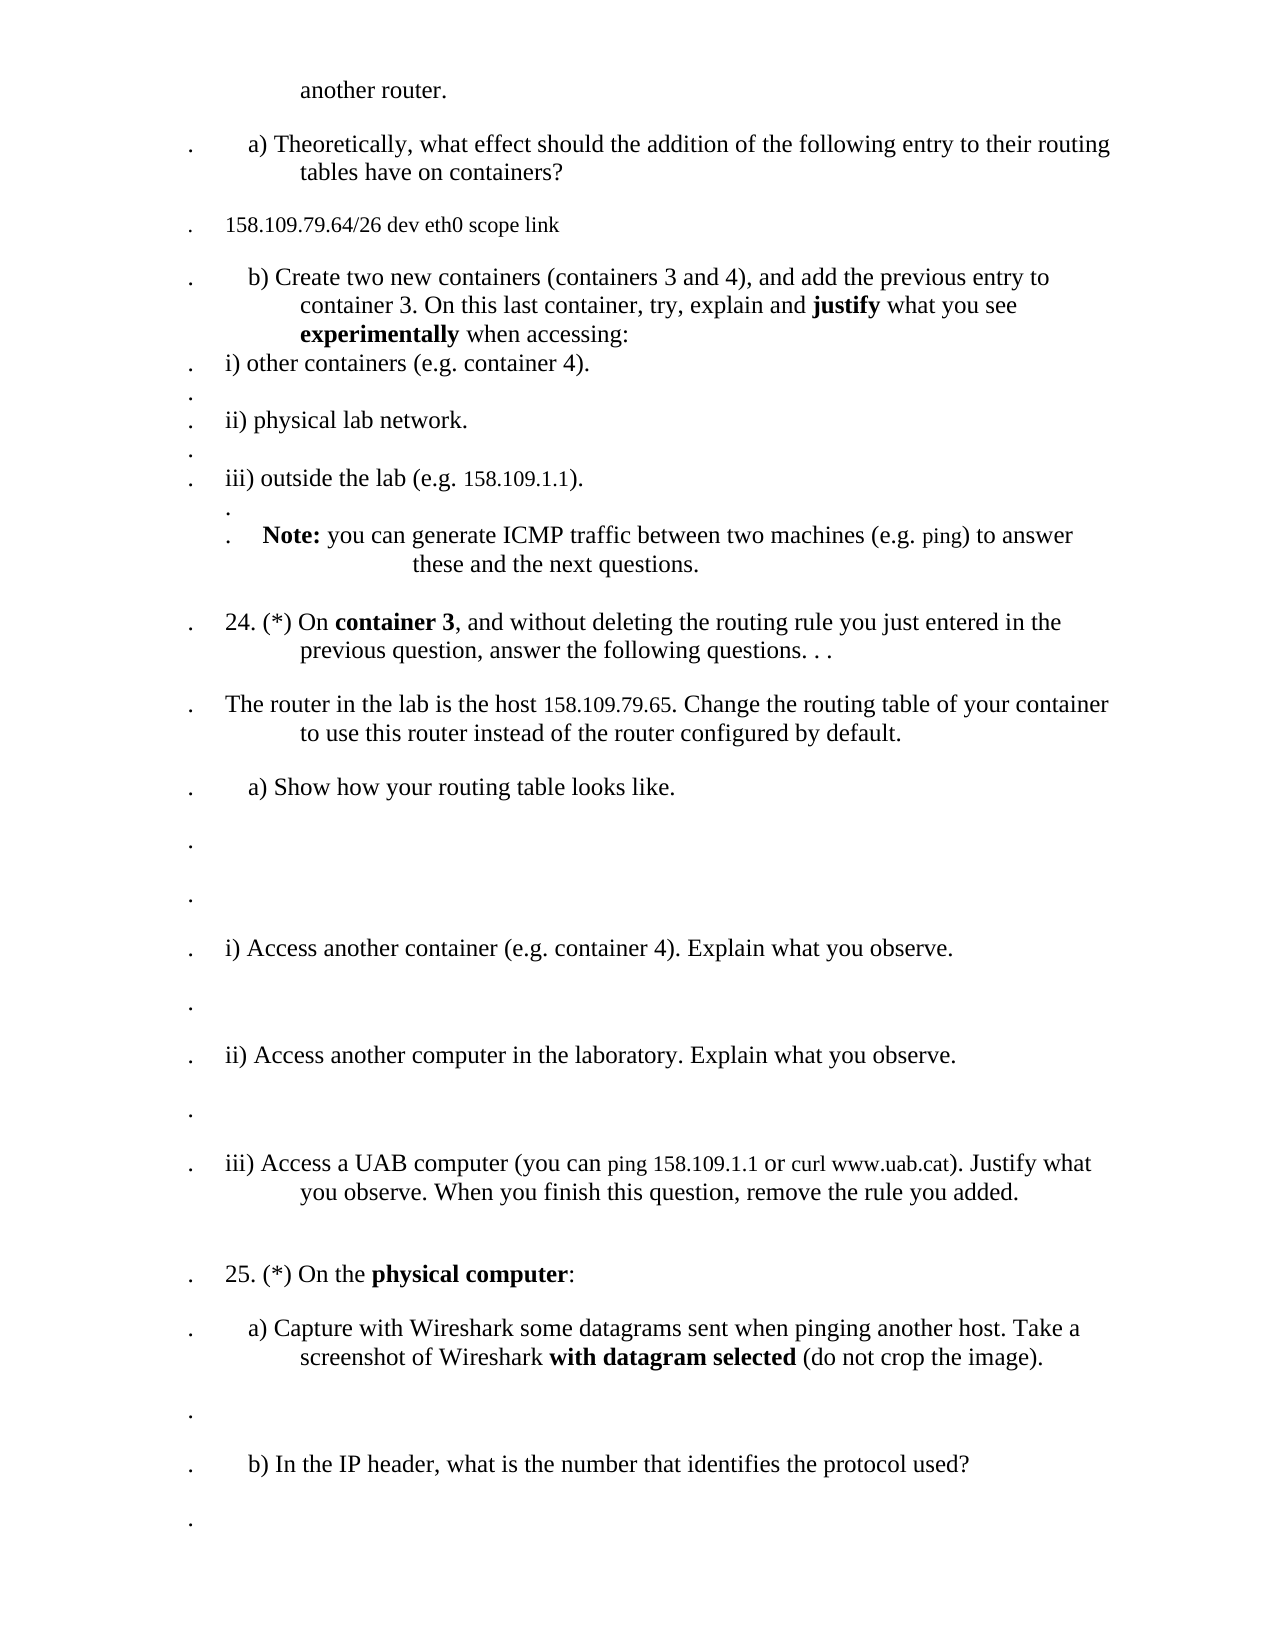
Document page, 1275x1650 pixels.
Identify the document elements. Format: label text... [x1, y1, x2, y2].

list another router. [187, 75, 1125, 104]
list 25. (*) On the physical computer: [187, 1259, 1125, 1288]
list Note: you can generate ICMP traffic between two machines (e.g. ping) to answer these and the next questions. [225, 521, 1125, 607]
list a) Capture with Wireshark some datagrams sent when pinging another host. Take a screenshot of Wireshark with datagram selected (do not crop the image). [187, 1313, 1125, 1371]
list b) Create two new containers (containers 3 and 4), and add the previous entry to container 3. On this last container, try, explain and justify what you see experimentally when accessing: [187, 262, 1125, 348]
list i) other containers (e.g. container 4). [187, 348, 1125, 377]
list i) Access another container (e.g. container 4). Explain what you observe. [187, 933, 1125, 962]
list The router in the lab is the host 158.109.79.65. Change the routing table of your container to use this router instead of the router configured by default. [187, 689, 1125, 747]
list iii) outside the lab (e.g. 158.109.1.1). [187, 463, 1125, 492]
list ii) Access another computer in the laboratory. Explain what you observe. [187, 1041, 1125, 1069]
list b) In the IP header, what is the number that identifies the protocol used? [187, 1449, 1125, 1478]
list 158.109.79.64/26 dev eth0 scope link [187, 211, 1125, 237]
list ii) physical lab network. [187, 406, 1125, 434]
list a) Show how your routing table looks like. [187, 772, 1125, 801]
list 24. (*) On container 3, and without deleting the routing rule you just entered in the previous question, answer the following questions. . . [187, 607, 1125, 664]
list iii) Access a UAB computer (you can ping 158.109.1.1 or curl www.uab.cat). Justify what you observe. When you finish this question, remove the rule you added. [187, 1148, 1125, 1234]
list a) Theoretically, what effect should the addition of the following entry to their routing tables have on containers? [187, 129, 1125, 186]
